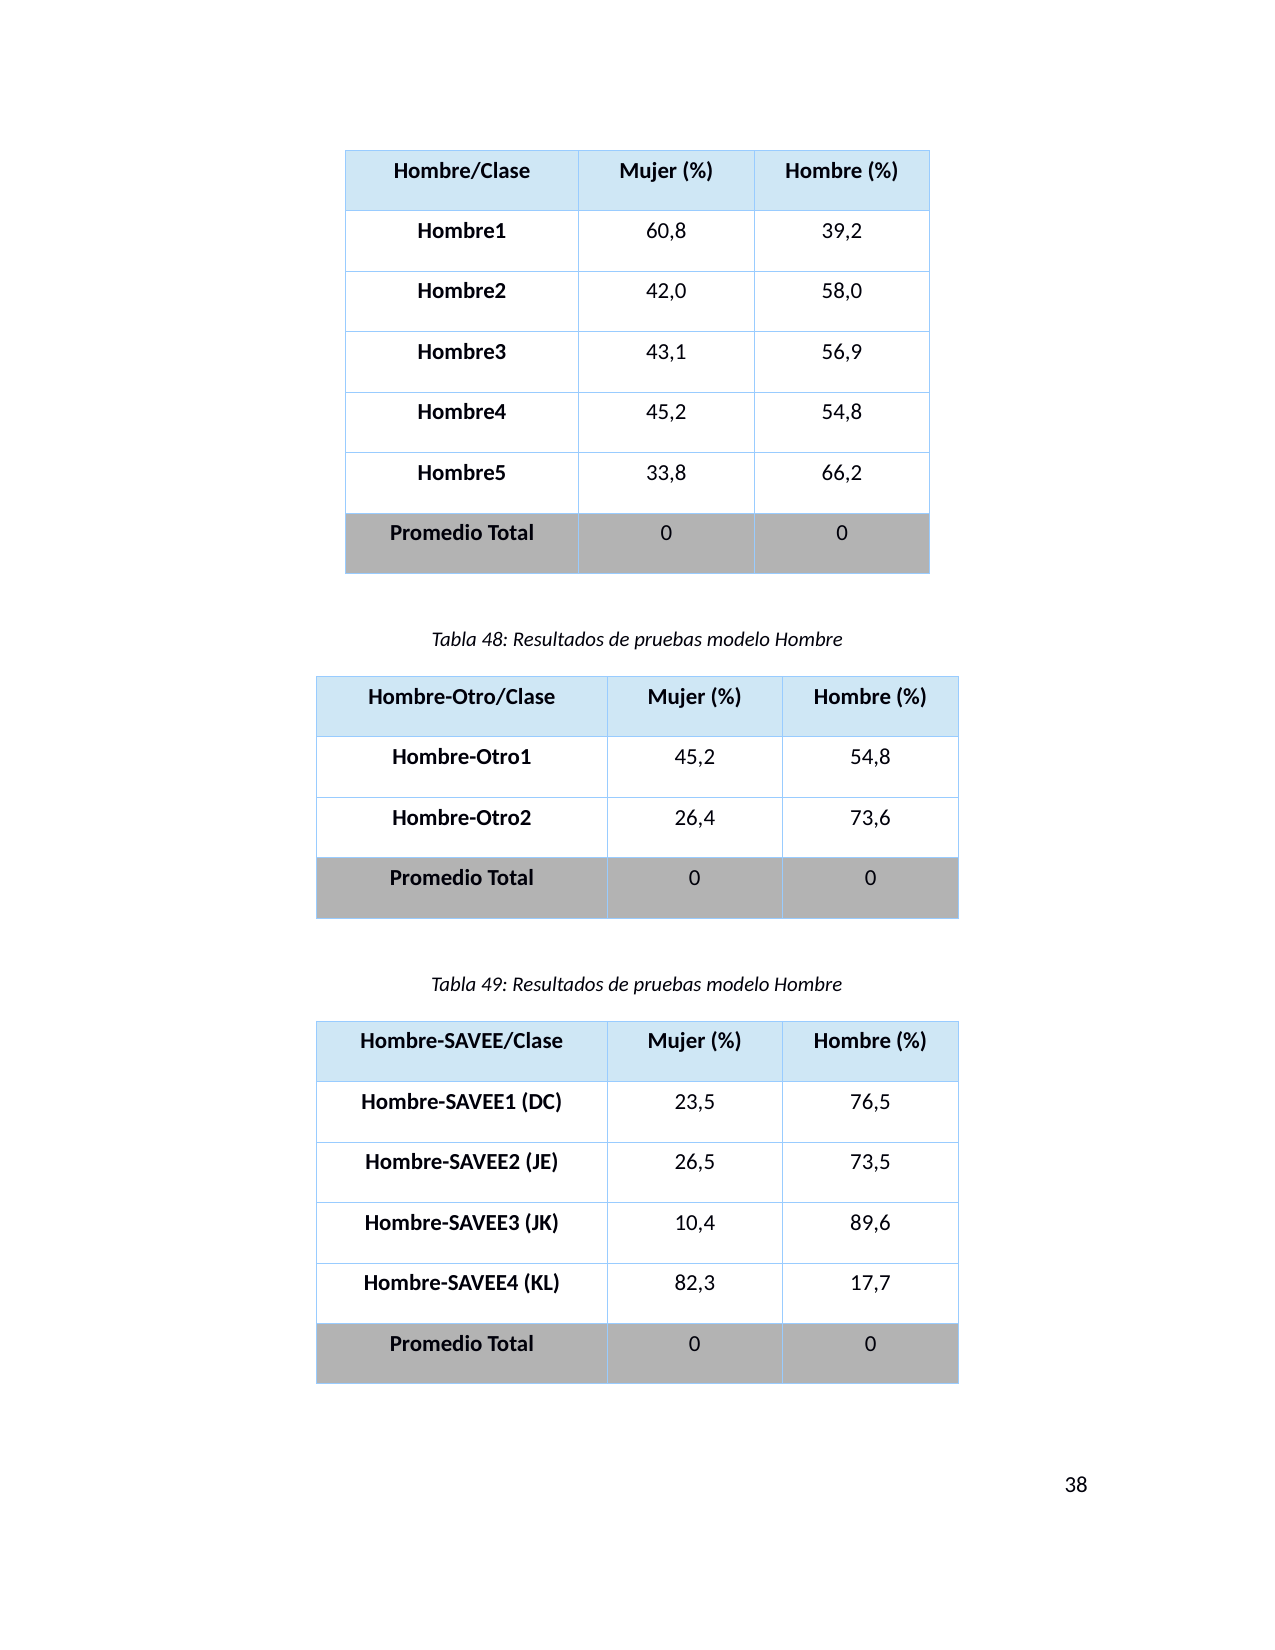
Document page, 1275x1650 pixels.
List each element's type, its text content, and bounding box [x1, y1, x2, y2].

table_cell 26,5 [608, 1143, 782, 1202]
table_cell Promedio Total [317, 1324, 607, 1383]
table_cell Promedio Total [346, 514, 578, 573]
table_cell 45,2 [608, 737, 782, 797]
table_cell 89,6 [783, 1203, 958, 1262]
table_header Hombre/Clase [346, 151, 578, 210]
table_cell Promedio Total [317, 858, 607, 918]
table_cell 64,2 [783, 858, 958, 918]
table_cell 56,9 [755, 332, 929, 392]
table_cell Hombre-SAVEE4 (KL) [317, 1264, 607, 1323]
table_cell 17,7 [783, 1264, 958, 1323]
table_cell 54,8 [755, 393, 929, 452]
table_cell 45,2 [579, 393, 754, 452]
table_cell 44,98 [579, 514, 754, 573]
table_cell 73,6 [783, 798, 958, 857]
table_header Mujer (%) [608, 677, 782, 736]
table_cell 54,8 [783, 737, 958, 797]
table_header Hombre (%) [783, 1022, 958, 1081]
table_cell Hombre4 [346, 393, 578, 452]
table_cell 23,5 [608, 1082, 782, 1142]
table_cell 10,4 [608, 1203, 782, 1262]
table_cell 35,68 [608, 1324, 782, 1383]
table_cell 43,1 [579, 332, 754, 392]
table_header Mujer (%) [579, 151, 754, 210]
table_cell 26,4 [608, 798, 782, 857]
table_cell 58,0 [755, 272, 929, 331]
table_header Hombre-Otro/Clase [317, 677, 607, 736]
table_header Mujer (%) [608, 1022, 782, 1081]
table_cell Hombre3 [346, 332, 578, 392]
table_cell 73,5 [783, 1143, 958, 1202]
list Tabla 48: Resultados de pruebas modelo Hombre [189, 626, 1087, 651]
list Tabla 49: Resultados de pruebas modelo Hombre [187, 971, 1087, 996]
table_cell 55,02 [755, 514, 929, 573]
table_cell 82,3 [608, 1264, 782, 1323]
table_header Hombre (%) [755, 151, 929, 210]
table_cell Hombre-SAVEE2 (JE) [317, 1143, 607, 1202]
table_cell Hombre-Otro1 [317, 737, 607, 797]
table_cell 76,5 [783, 1082, 958, 1142]
table_cell 60,8 [579, 211, 754, 271]
table_header Hombre-SAVEE/Clase [317, 1022, 607, 1081]
table_header Hombre (%) [783, 677, 958, 736]
table_cell Hombre1 [346, 211, 578, 271]
table_cell Hombre5 [346, 453, 578, 512]
table_cell Hombre-Otro2 [317, 798, 607, 857]
table_cell 33,8 [579, 453, 754, 512]
table_cell 35,8 [608, 858, 782, 918]
table_cell 66,2 [755, 453, 929, 512]
table_cell Hombre-SAVEE1 (DC) [317, 1082, 607, 1142]
table_cell Hombre-SAVEE3 (JK) [317, 1203, 607, 1262]
table_cell 39,2 [755, 211, 929, 271]
table_cell 64,33 [783, 1324, 958, 1383]
table_cell Hombre2 [346, 272, 578, 331]
table_cell 42,0 [579, 272, 754, 331]
